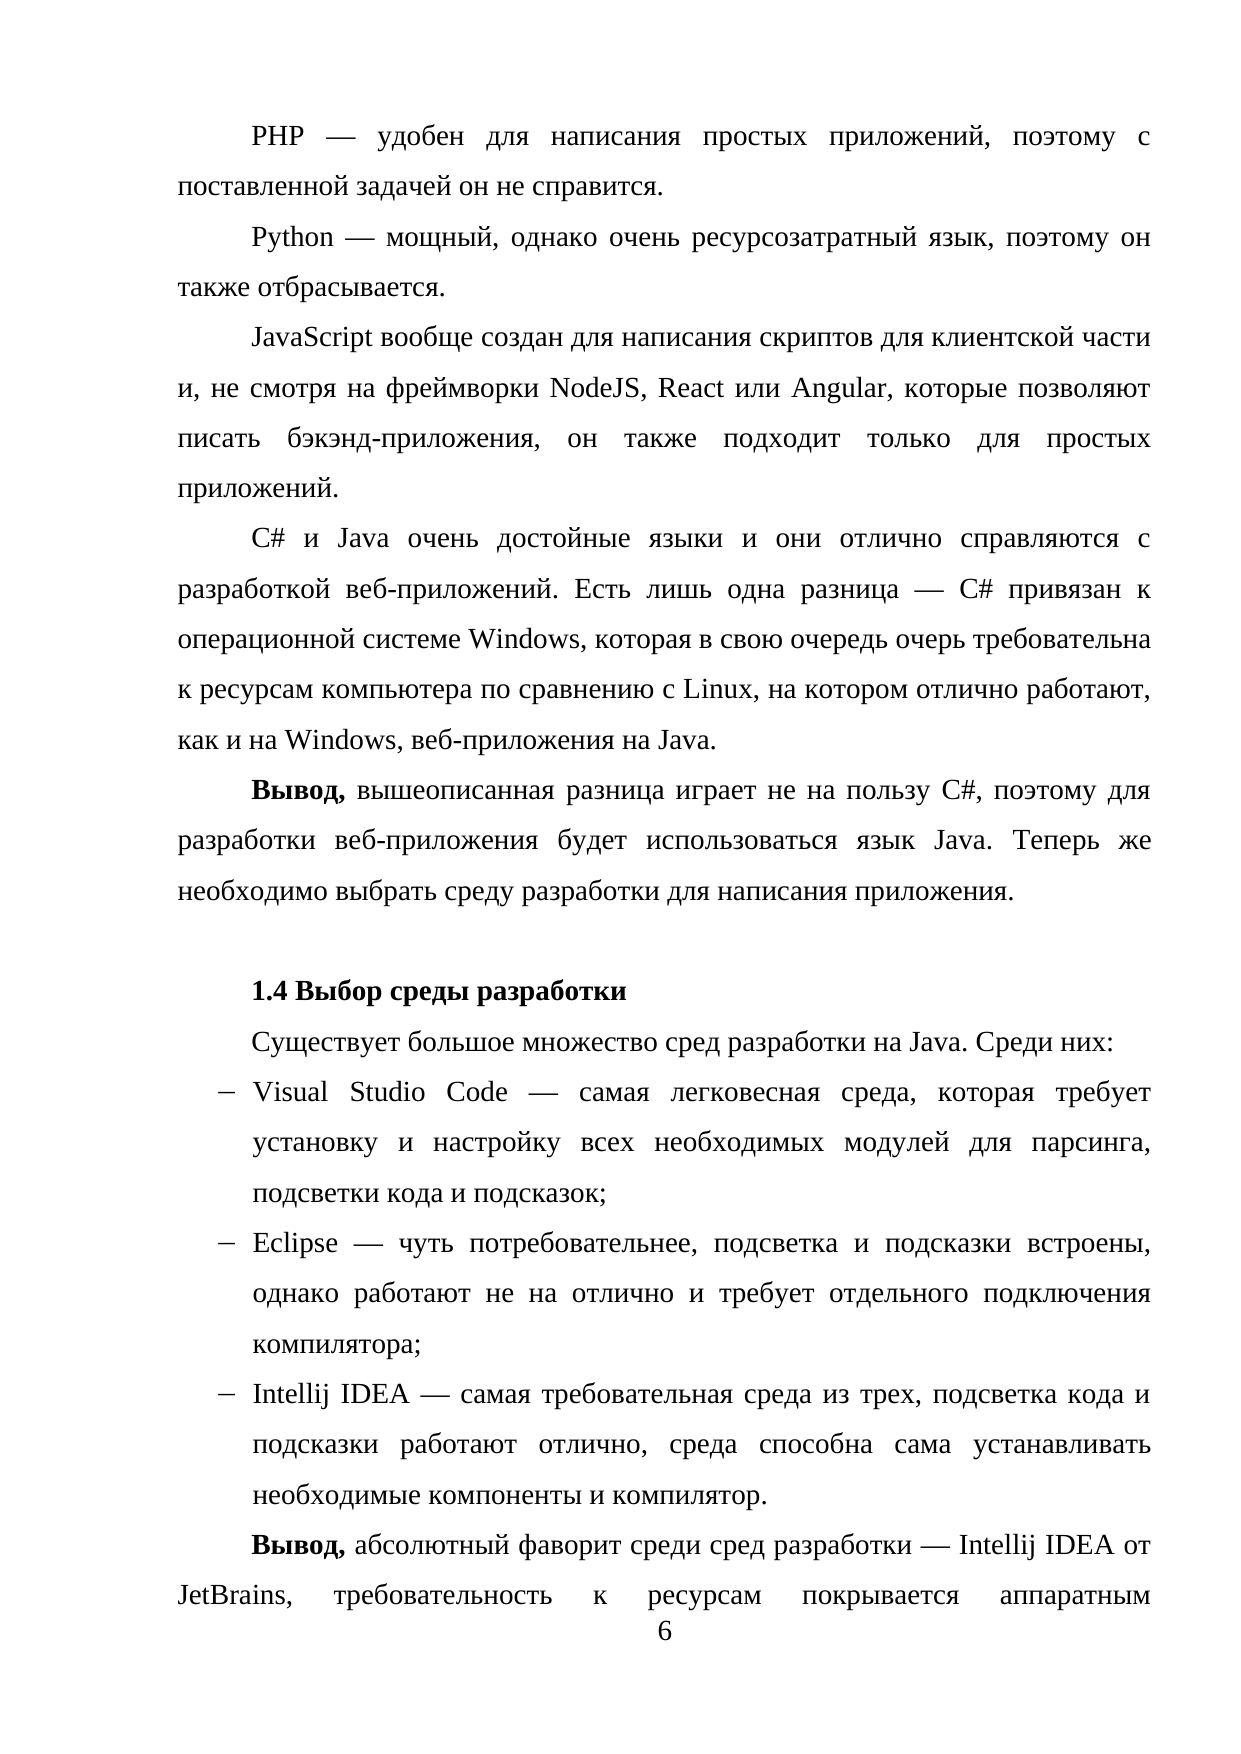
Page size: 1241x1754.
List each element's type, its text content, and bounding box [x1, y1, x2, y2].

text Существует большое множество сред разработки на Java. Среди них: [177, 1024, 1152, 1057]
list Intellij IDEA — самая требовательная среда из трех, подсветка кода и подсказки работают отлично, среда способна сама устанавливать необходимые компоненты и компилятор. [215, 1376, 1152, 1510]
text 1.4 Выбор среды разработки [177, 973, 1152, 1007]
text Вывод, вышеописанная разница играет не на пользу C#, поэтому для разработки веб-приложения будет использоваться язык Java. Теперь же необходимо выбрать среду разработки для написания приложения. [177, 772, 1152, 906]
text Python — мощный, однако очень ресурсозатратный язык, поэтому он также отбрасывается. [177, 219, 1152, 303]
text JavaScript вообще создан для написания скриптов для клиентской части и, не смотря на фреймворки NodeJS, React или Angular, которые позволяют писать бэкэнд-приложения, он также подходит только для простых приложений. [177, 319, 1152, 504]
text C# и Java очень достойные языки и они отлично справляются с разработкой веб-приложений. Есть лишь одна разница — C# привязан к операционной системе Windows, которая в свою очередь очерь требовательна к ресурсам компьютера по сравнению с Linux, на котором отлично работают, как и на Windows, веб-приложения на Java. [177, 521, 1152, 755]
text PHP — удобен для написания простых приложений, поэтому с поставленной задачей он не справится. [177, 118, 1152, 202]
list Visual Studio Code — самая легковесная среда, которая требует установку и настройку всех необходимых модулей для парсинга, подсветки кода и подсказок; [215, 1074, 1152, 1208]
text Вывод, абсолютный фаворит среди сред разработки — Intellij IDEA от JetBrains, требовательность к ресурсам покрывается аппаратным [177, 1527, 1152, 1611]
list Eclipse — чуть потребовательнее, подсветка и подсказки встроены, однако работают не на отлично и требует отдельного подключения компилятора; [215, 1225, 1152, 1359]
